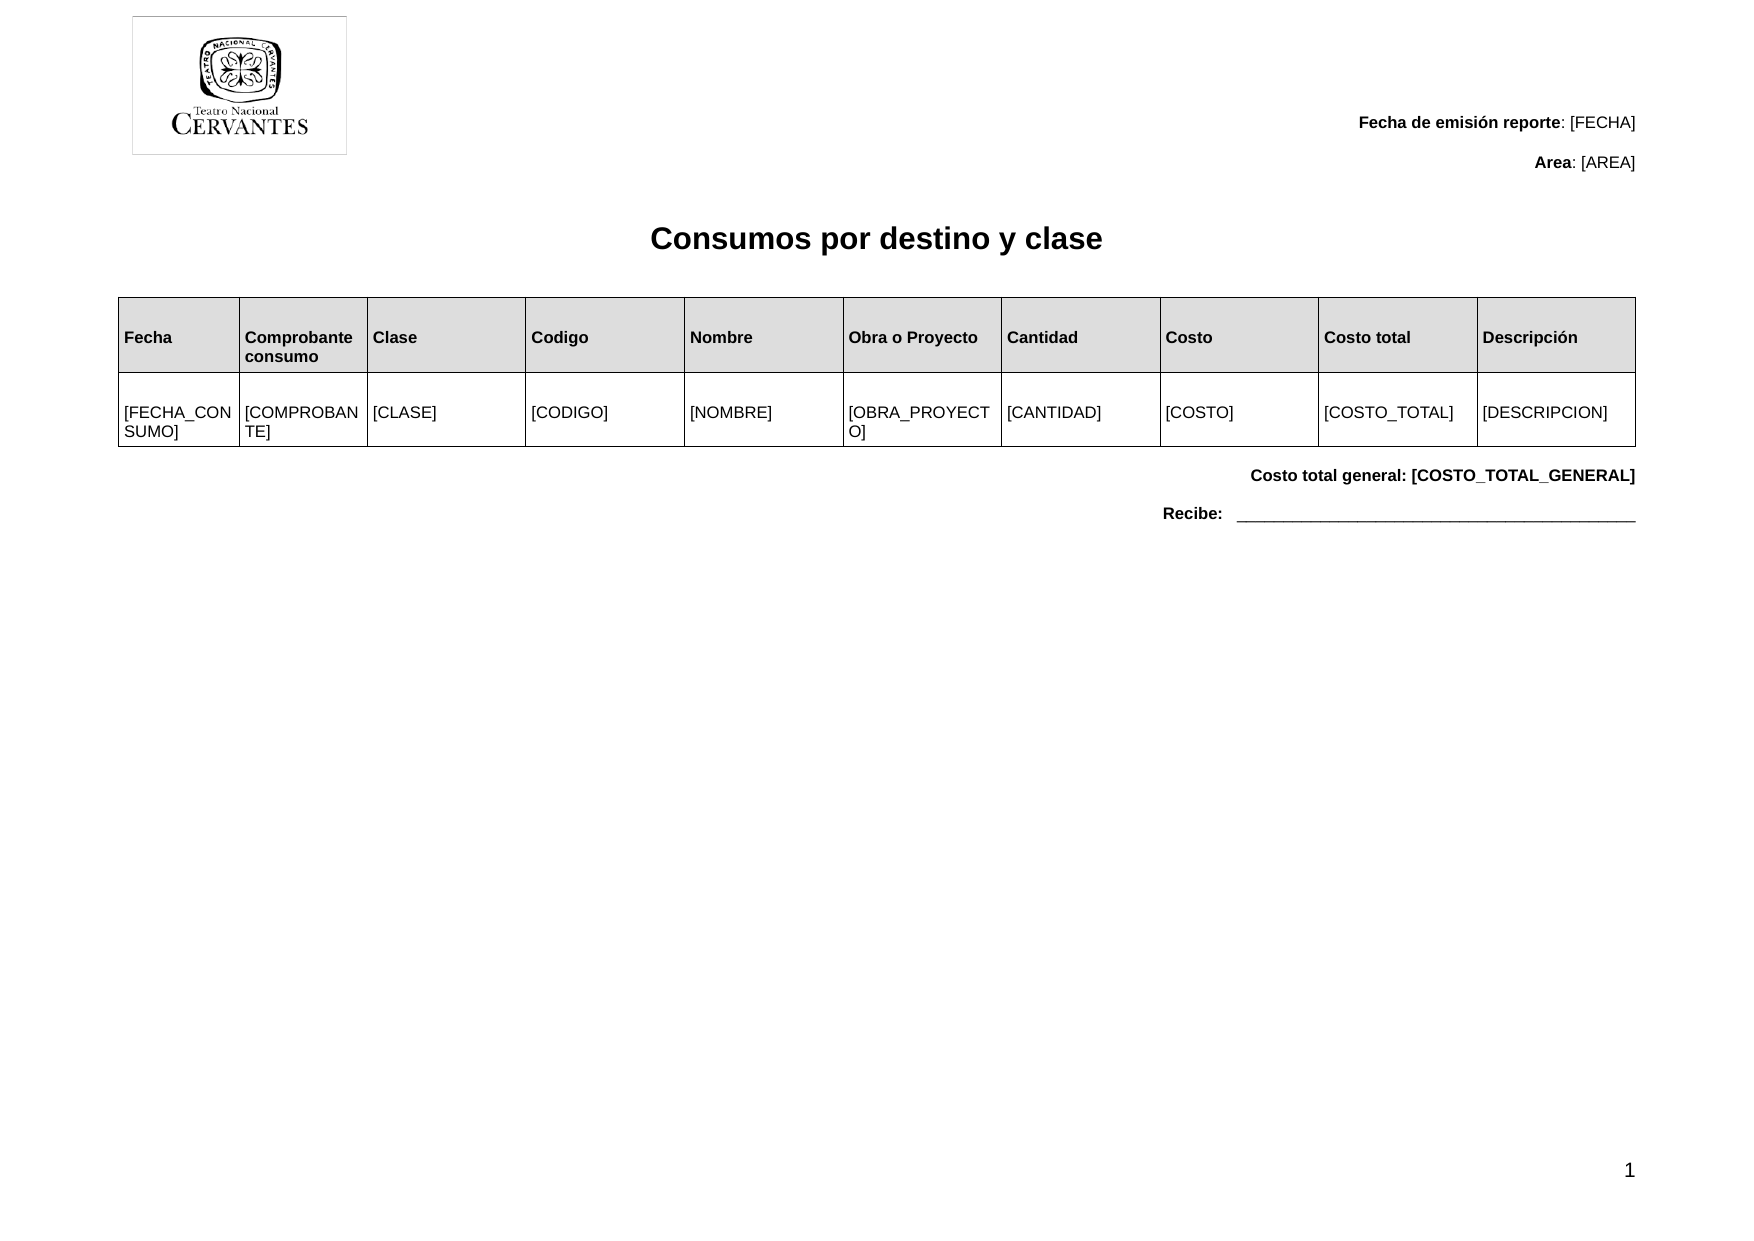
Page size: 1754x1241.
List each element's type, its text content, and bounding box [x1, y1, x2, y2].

table_header Clase [368, 298, 525, 372]
table_cell [CLASE] [368, 373, 525, 446]
table_cell [COSTO_TOTAL] [1319, 373, 1477, 446]
table_header Cantidad [1002, 298, 1160, 372]
table_cell [CODIGO] [526, 373, 684, 446]
table_cell [COSTO] [1161, 373, 1318, 446]
table_header Descripción [1478, 298, 1635, 372]
table_header Fecha [119, 298, 239, 372]
table_cell [NOMBRE] [685, 373, 843, 446]
text Recibe: ___________________________________________ [118, 504, 1635, 523]
table_cell [DESCRIPCION] [1478, 373, 1635, 446]
picture [132, 16, 347, 155]
table_header Nombre [685, 298, 843, 372]
table_header Costo total [1319, 298, 1477, 372]
table_header Codigo [526, 298, 684, 372]
table_cell [OBRA_PROYECTO] [844, 373, 1001, 446]
table_cell [FECHA_CONSUMO] [119, 373, 239, 446]
text Consumos por destino y clase [118, 220, 1635, 256]
table_header Comprobante consumo [240, 298, 367, 372]
table_cell [CANTIDAD] [1002, 373, 1160, 446]
table_header Costo [1161, 298, 1318, 372]
table_header Obra o Proyecto [844, 298, 1001, 372]
text Costo total general: [COSTO_TOTAL_GENERAL] [118, 466, 1635, 485]
table_cell [COMPROBANTE] [240, 373, 367, 446]
